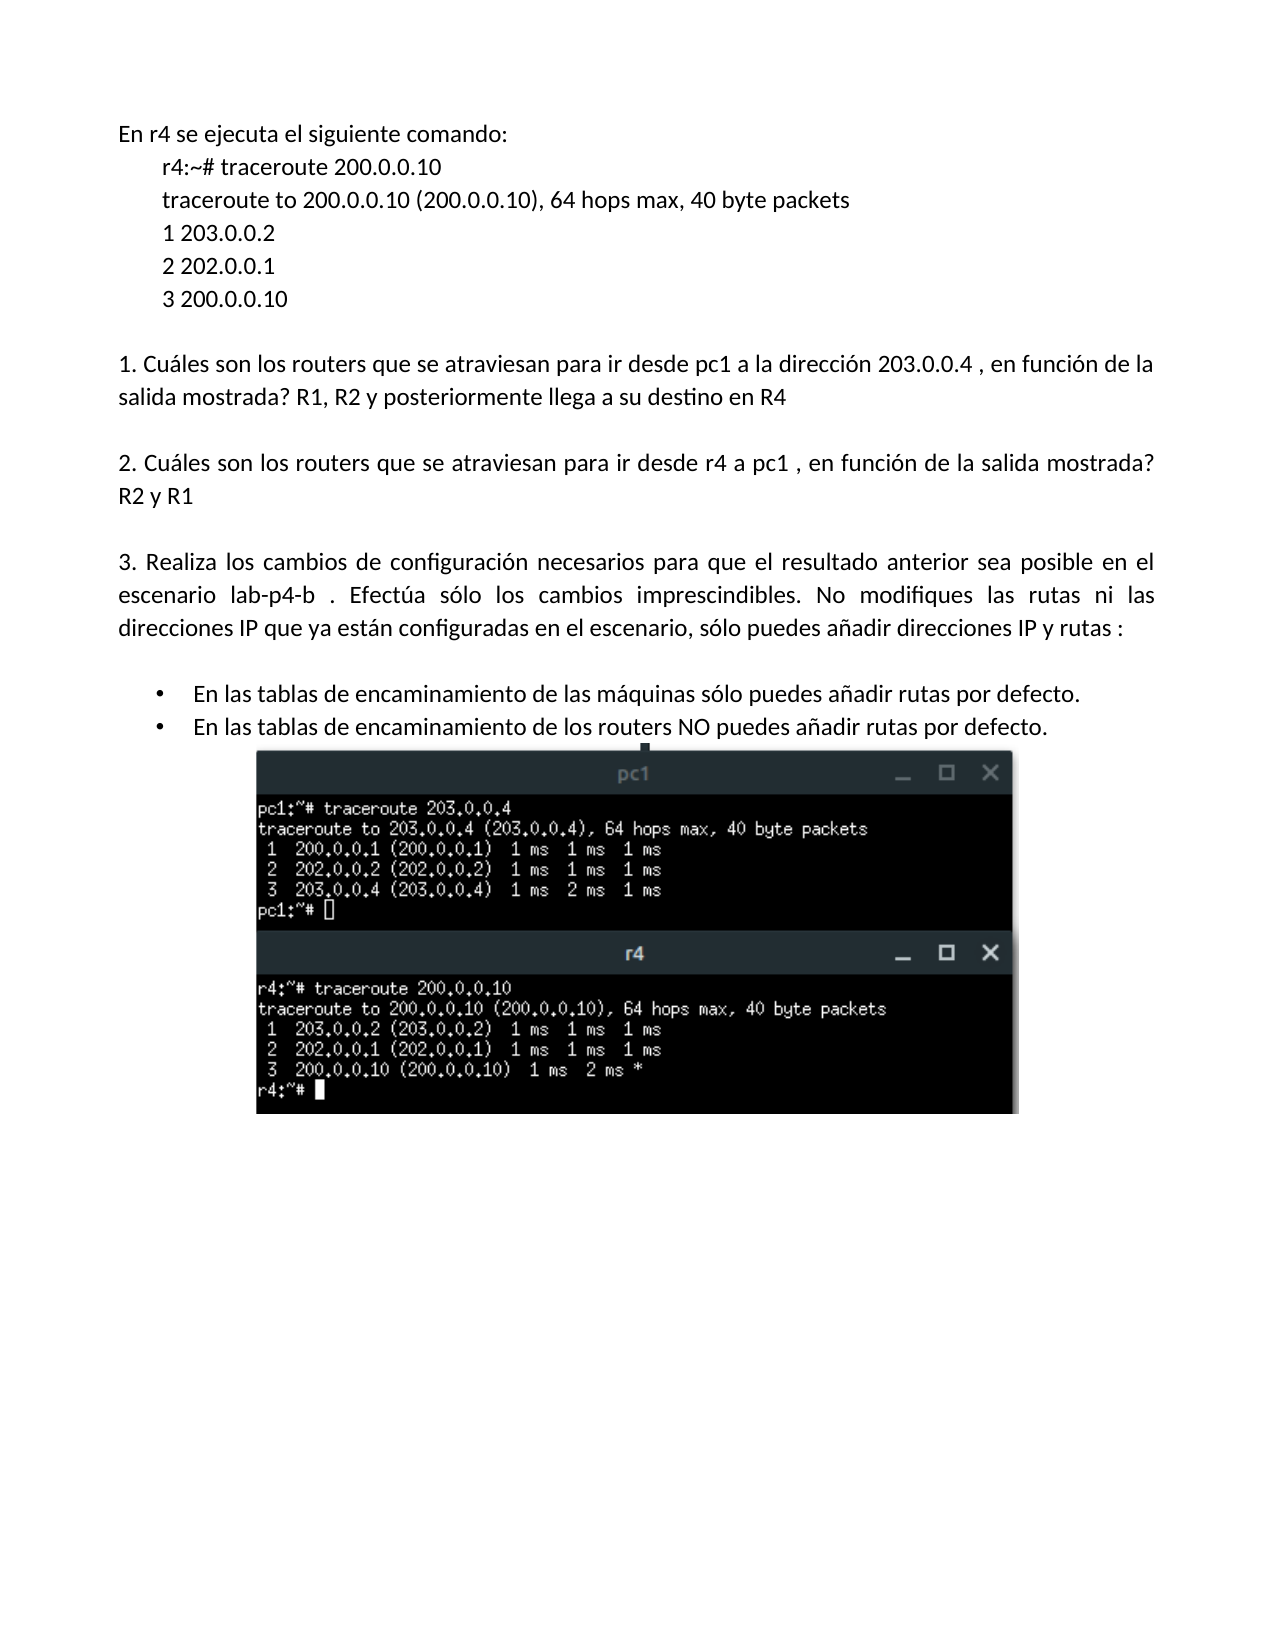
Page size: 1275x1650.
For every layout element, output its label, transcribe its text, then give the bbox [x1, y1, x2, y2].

text r4:~# traceroute 200.0.0.10 [118, 151, 1157, 182]
text traceroute to 200.0.0.10 (200.0.0.10), 64 hops max, 40 byte packets [118, 184, 1157, 214]
text 3 200.0.0.10 [118, 283, 1157, 313]
text 2. Cuáles son los routers que se atraviesan para ir desde r4 a pc1 , en función de la salida mostrada? R2 y R1 [118, 447, 1157, 511]
list En las tablas de encaminamiento de las máquinas sólo puedes añadir rutas por defecto. [156, 678, 1157, 708]
text 2 202.0.0.1 [118, 250, 1157, 280]
text 1. Cuáles son los routers que se atraviesan para ir desde pc1 a la dirección 203.0.0.4 , en función de la salida mostrada? R1, R2 y posteriormente llega a su destino en R4 [118, 348, 1157, 412]
text 3. Realiza los cambios de configuración necesarios para que el resultado anterior sea posible en el escenario lab-p4-b . Efectúa sólo los cambios imprescindibles. No modifiques las rutas ni las direcciones IP que ya están configuradas en el escenario, sólo puedes añadir direcciones IP y rutas : [118, 546, 1157, 642]
text 1 203.0.0.2 [118, 217, 1157, 247]
picture [256, 743, 1019, 1114]
list En las tablas de encaminamiento de los routers NO puedes añadir rutas por defecto. [156, 711, 1157, 741]
text En r4 se ejecuta el siguiente comando: [118, 118, 1157, 149]
